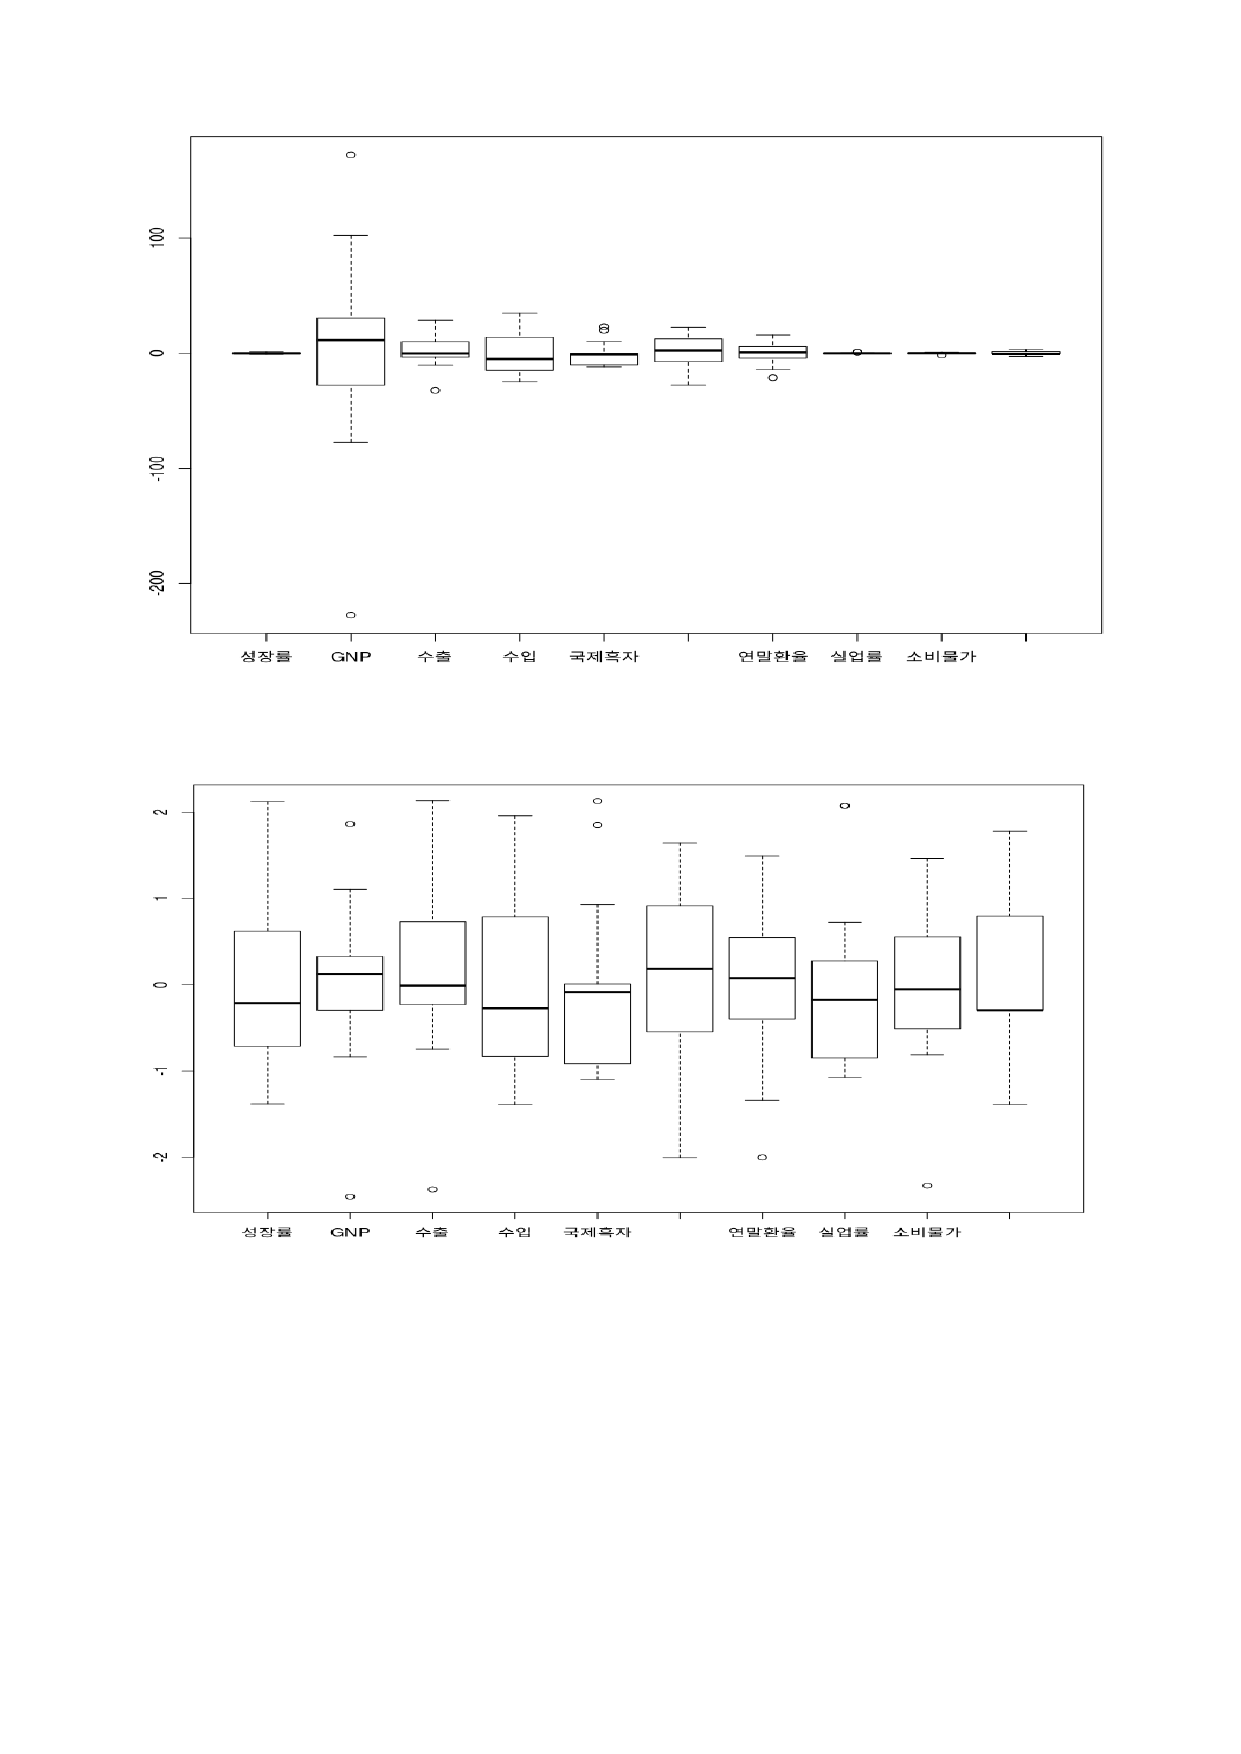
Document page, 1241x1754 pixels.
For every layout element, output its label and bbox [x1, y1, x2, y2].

picture [118, 114, 1123, 674]
picture [118, 762, 1123, 1252]
